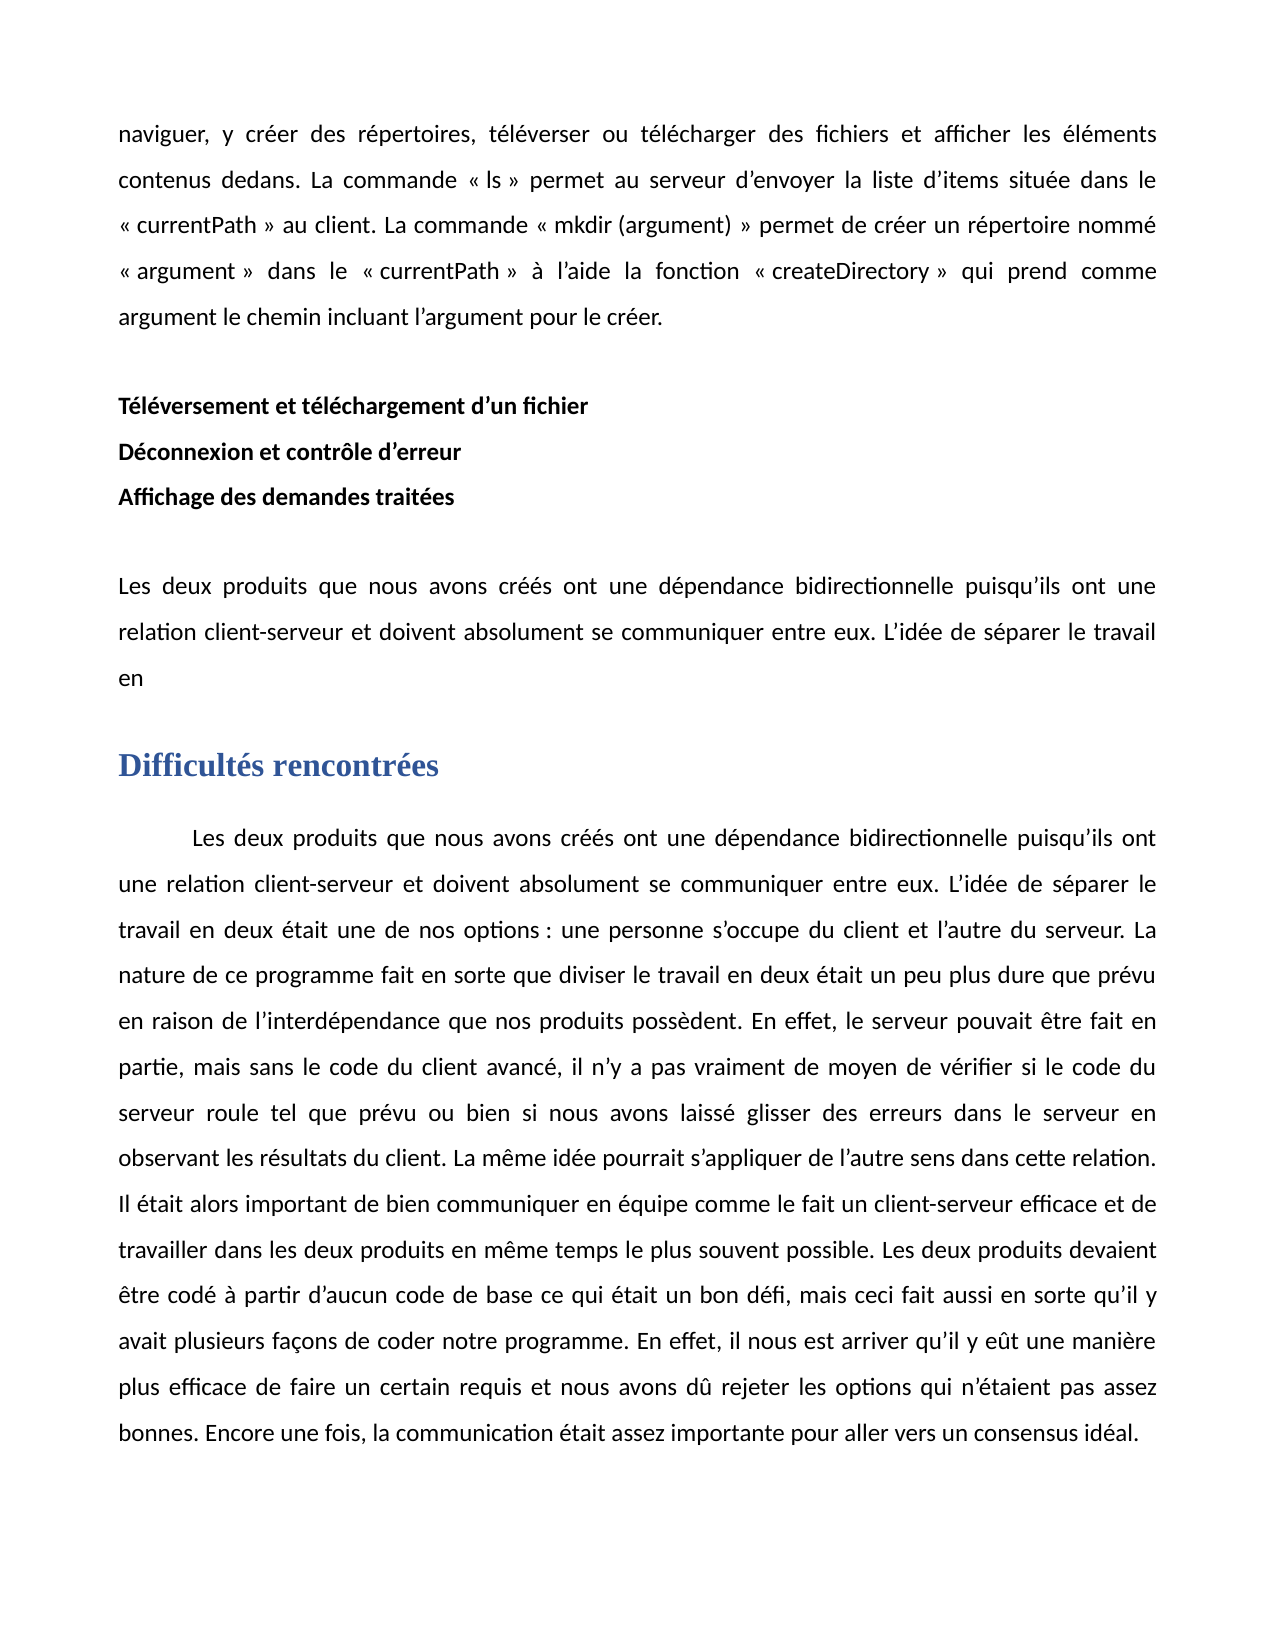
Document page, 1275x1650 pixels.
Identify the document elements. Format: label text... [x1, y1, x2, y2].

text naviguer, y créer des répertoires, téléverser ou télécharger des fichiers et afficher les éléments contenus dedans. La commande « ls » permet au serveur d’envoyer la liste d’items située dans le « currentPath » au client. La commande « mkdir (argument) » permet de créer un répertoire nommé « argument » dans le « currentPath » à l’aide la fonction « createDirectory » qui prend comme argument le chemin incluant l’argument pour le créer. [118, 118, 1157, 332]
text Les deux produits que nous avons créés ont une dépendance bidirectionnelle puisqu’ils ont une relation client-serveur et doivent absolument se communiquer entre eux. L’idée de séparer le travail en deux était une de nos options : une personne s’occupe du client et l’autre du serveur. La nature de ce programme fait en sorte que diviser le travail en deux était un peu plus dure que prévu en raison de l’interdépendance que nos produits possèdent. En effet, le serveur pouvait être fait en partie, mais sans le code du client avancé, il n’y a pas vraiment de moyen de vérifier si le code du serveur roule tel que prévu ou bien si nous avons laissé glisser des erreurs dans le serveur en observant les résultats du client. La même idée pourrait s’appliquer de l’autre sens dans cette relation. Il était alors important de bien communiquer en équipe comme le fait un client-serveur efficace et de travailler dans les deux produits en même temps le plus souvent possible. Les deux produits devaient être codé à partir d’aucun code de base ce qui était un bon défi, mais ceci fait aussi en sorte qu’il y avait plusieurs façons de coder notre programme. En effet, il nous est arriver qu’il y eût une manière plus efficace de faire un certain requis et nous avons dû rejeter les options qui n’étaient pas assez bonnes. Encore une fois, la communication était assez importante pour aller vers un consensus idéal. [118, 822, 1157, 1447]
text Difficultés rencontrées [118, 746, 1157, 784]
text Affichage des demandes traitées [118, 481, 1157, 512]
text Téléversement et téléchargement d’un fichier [118, 390, 1157, 420]
text Les deux produits que nous avons créés ont une dépendance bidirectionnelle puisqu’ils ont une relation client-serveur et doivent absolument se communiquer entre eux. L’idée de séparer le travail en [118, 570, 1157, 692]
text Déconnexion et contrôle d’erreur [118, 436, 1157, 466]
